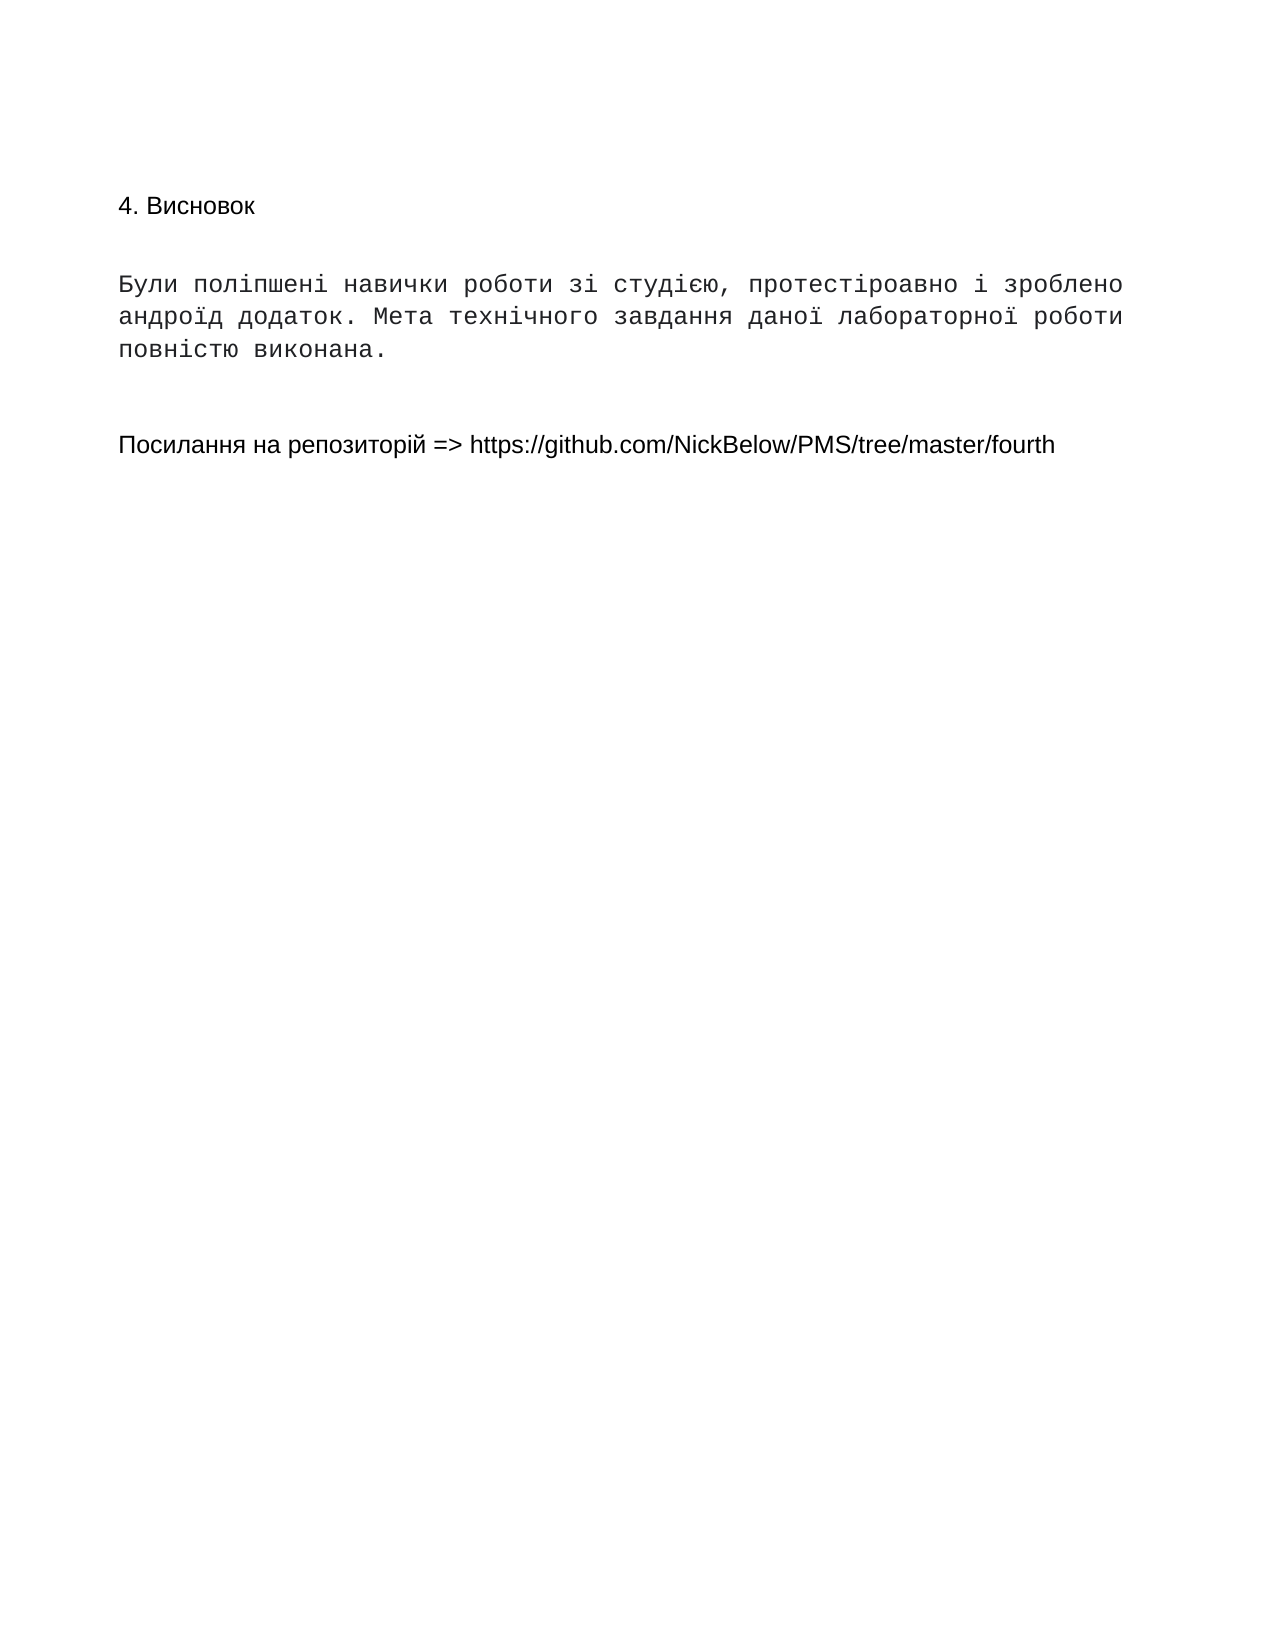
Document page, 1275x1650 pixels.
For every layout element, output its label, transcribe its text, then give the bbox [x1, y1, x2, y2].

text Посилання на репозиторiй => https://github.com/NickBelow/PMS/tree/master/fourth [118, 430, 1157, 459]
text 4. Висновок [118, 191, 1157, 219]
text Були поліпшені навички роботи зі студією, протестіроавно і зроблено андроїд додаток. Мета технічного завдання даної лабораторної роботи повністю виконана. [118, 238, 1157, 364]
